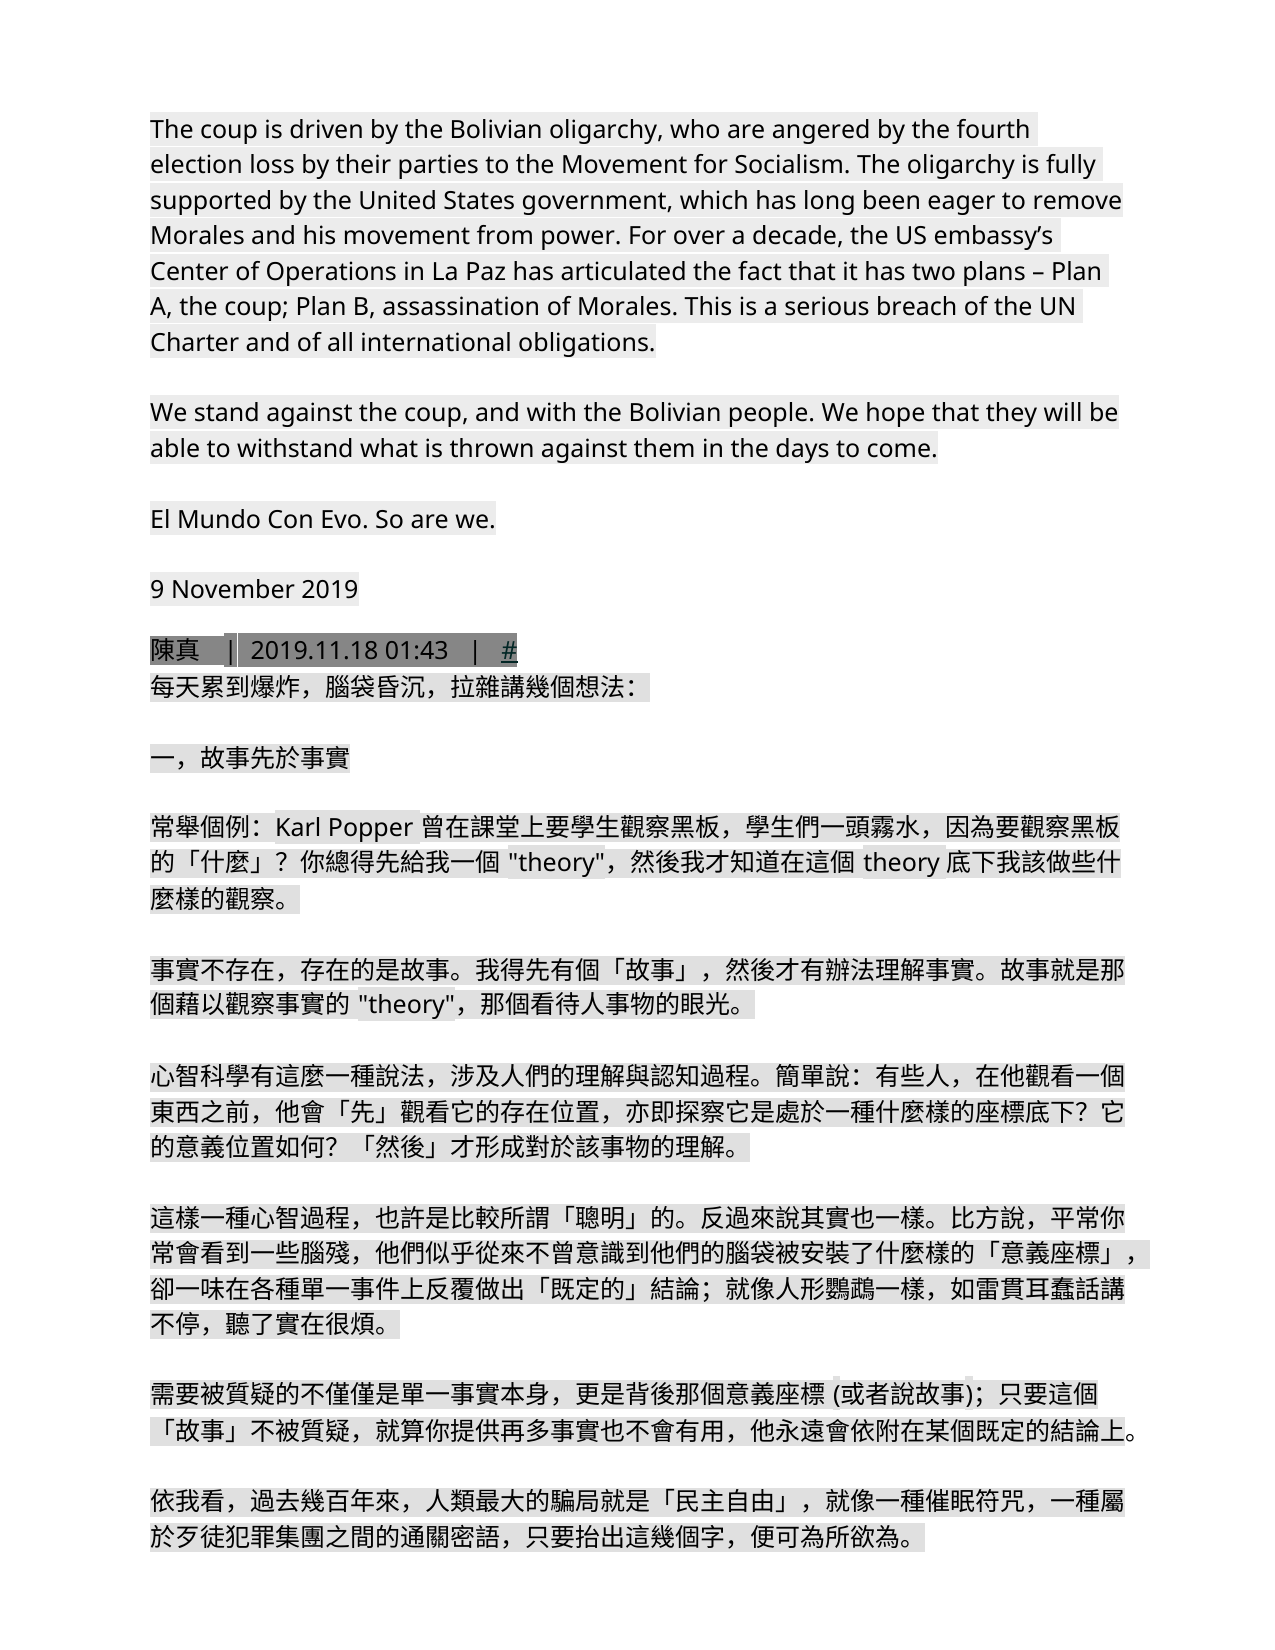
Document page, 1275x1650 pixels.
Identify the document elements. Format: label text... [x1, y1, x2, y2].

text 陳真 | 2019.11.18 01:43 | # [150, 631, 1125, 667]
text The coup is driven by the Bolivian oligarchy, who are angered by the fourth election loss by their parties to the Movement for Socialism. The oligarchy is fully supported by the United States government, which has long been eager to remove Morales and his movement from power. For over a decade, the US embassy’s Center of Operations in La Paz has articulated the fact that it has two plans – Plan A, the coup; Plan B, assassination of Morales. This is a serious breach of the UN Charter and of all international obligations. We stand against the coup, and with the Bolivian people. We hope that they will be able to withstand what is thrown against them in the days to come. El Mundo Con Evo. So are we. 9 November 2019 [150, 75, 1125, 606]
text 每天累到爆炸，腦袋昏沉，拉雜講幾個想法： 一，故事先於事實 常舉個例：Karl Popper 曾在課堂上要學生觀察黑板，學生們一頭霧水，因為要觀察黑板的「什麼」？你總得先給我一個 "theory"，然後我才知道在這個 theory 底下我該做些什麼樣的觀察。 事實不存在，存在的是故事。我得先有個「故事」，然後才有辦法理解事實。故事就是那個藉以觀察事實的 "theory"，那個看待人事物的眼光。 心智科學有這麼一種說法，涉及人們的理解與認知過程。簡單說：有些人，在他觀看一個東西之前，他會「先」觀看它的存在位置，亦即探察它是處於一種什麼樣的座標底下？它的意義位置如何？「然後」才形成對於該事物的理解。 這樣一種心智過程，也許是比較所謂「聰明」的。反過來說其實也一樣。比方說，平常你常會看到一些腦殘，他們似乎從來不曾意識到他們的腦袋被安裝了什麼樣的「意義座標」，卻一味在各種單一事件上反覆做出「既定的」結論；就像人形鸚鵡一樣，如雷貫耳蠢話講不停，聽了實在很煩。 需要被質疑的不僅僅是單一事實本身，更是背後那個意義座標 (或者說故事)；只要這個「故事」不被質疑，就算你提供再多事實也不會有用，他永遠會依附在某個既定的結論上。 依我看，過去幾百年來，人類最大的騙局就是「民主自由」，就像一種催眠符咒，一種屬於歹徒犯罪集團之間的通關密語，只要抬出這幾個字，便可為所欲為。 二：概念與現實(reality)的範疇差異 做為一個哲學家，我常覺得自己好像是個倉庫管理員。概念就是倉庫，而實例就是它的內容物。究竟哪些東西可以擺進某個倉庫裏，其實是很可疑的，充滿獨斷、曖眛與弔詭；你幾乎找不到任何足以普遍成立的對應關係。也就是說，概念與現實兩者之間是一種「隱喻式的」(metaphorical) 關係本質，而不具有任何必然的對應關係。 但是，說謊家們或詐騙集團卻故意混淆了這樣一個範疇差異 (categorical difference)，把每個概念講得好像「蘋果就是一種水果」那樣天經地義理所當然。問題是，故事與事實之間，或概念與現實之間，卻不存在這樣一種彷彿「自然存在物」(natural kinds)般的關係。 三：現實定義了概念，but not vice versa 我注意到一種心智低能的普遍現象。簡單這麼說：我發現，也許是因為概念本身的抽象性帶來一種高尚或優越的錯覺，很多人似乎以概念為依歸，卻從來不問它究竟在現實中意味著什麼。所謂「民主自由」這類政治犯罪集團最常使用的辭彙，就是一例。 你看，比方說大腸花，腦殘們蠢血沸騰說要反黑箱、捍衛民主，你聽了，是不是很想去撞牆？怎麼會有這麼蠢的人，真是很難想像，永遠都是固定那幾句腦殘咒語。 牙醫們，當他看到你牙齒蛀了，壞了，可以幫你補一補，大不了抽神經或拔牙。但是，當你看到人們腦殘了，即便蘇格拉底復活或維根斯坦再世，恐怕也只能仰天長嘯，無計可施。 要是有人可以發明一種聰明丸，吃了之後智商可以瞬間增加100，也許世界和平就能實現，因為政治詐騙集團將找不到受害者。 四，歹徒才是敵人，人民不是 關於兩岸人民對立，這沒什麼好否認。政治歹徒的目標就是希望人們分裂、對立與仇恨。而我要說的是，歹徒們才是我們所有人的敵人。各地人民應該團結、互助，而不是輕易遭到歹徒們的仇恨煽動，進而互相殘殺。 五，誰掌握了麥克風，誰就有權說故事 我是贊成洗腦的。為什麼呢？因為你不洗，歹徒們卻洗得特別賣力，於是後果就是人們全都腦殘了，而你卻還傻傻地期待他們將能學會獨立思考。 獨立思考即便是可能的，它也只會屬於極少數聰慧者。對於絕大多數人，你最好還是想辦法「騙」他。但我們這種「騙」並不是要讓他變壞變笨，而是要讓他回歸思想與語言之正途。套句齊克果的話，是要把他「騙進真理裏頭來」。我們平常瞎掰一堆故事給小孩聽，不就是為了把他「騙進真理裏頭來」嗎？ 你別期待人們會自行思索出真理，用哄的用騙的、拐彎抹角告訴他答案，恐怕才是正途。問題是：你得先掌握麥克風才行。 就世界的層級來說，掌握麥克風的憑藉，就是拳頭，而非真理本身。先有拳頭，才有真理。 [150, 667, 1125, 1552]
